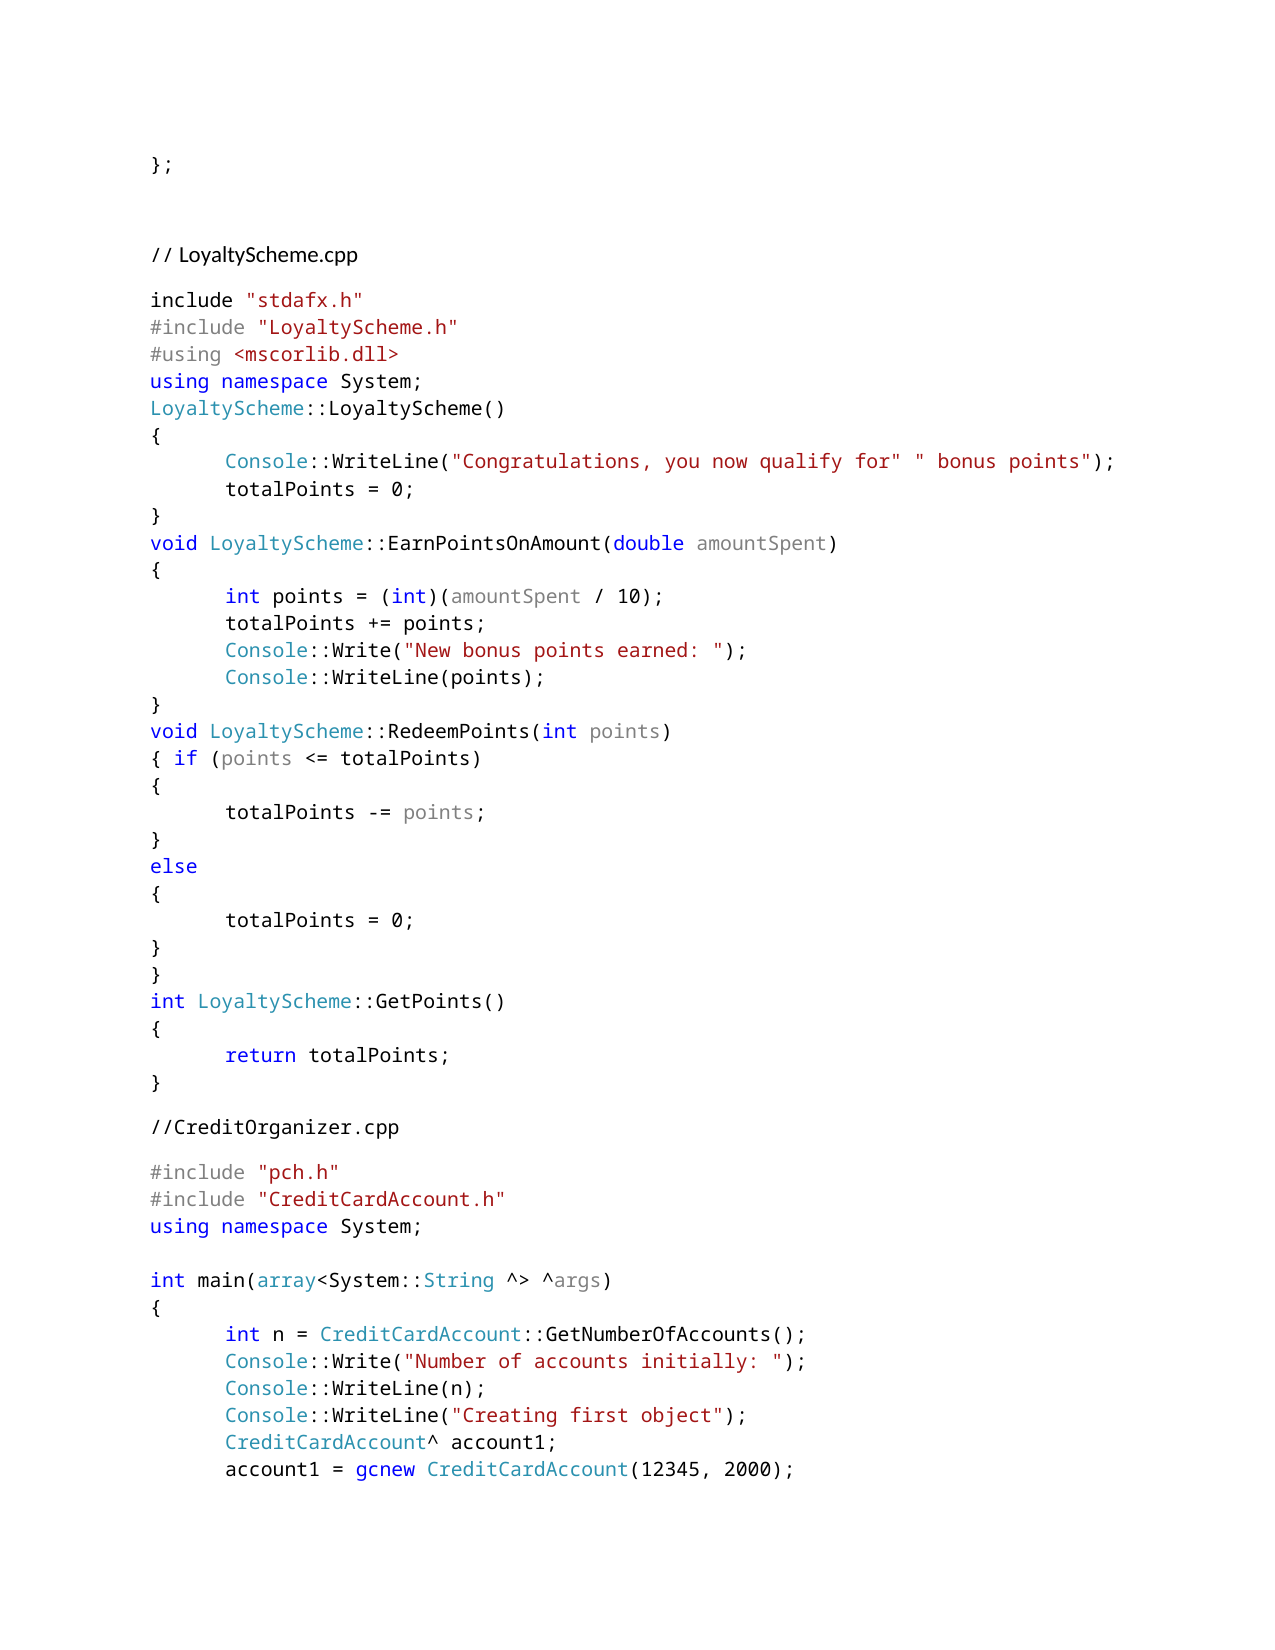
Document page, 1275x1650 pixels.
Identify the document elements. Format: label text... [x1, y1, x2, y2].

text totalPoints += points; [150, 610, 1125, 637]
text { [150, 879, 1125, 906]
text #include "CreditCardAccount.h" [150, 1185, 1125, 1212]
text //CreditOrganizer.cpp [150, 1113, 1125, 1140]
text else [150, 852, 1125, 879]
text { [150, 556, 1125, 583]
text totalPoints = 0; [150, 906, 1125, 933]
text int main(array<System::String ^> ^args) [150, 1266, 1125, 1293]
text totalPoints = 0; [150, 475, 1125, 502]
text Console::Write("New bonus points earned: "); [150, 637, 1125, 664]
text CreditCardAccount^ account1; [150, 1428, 1125, 1455]
text Console::WriteLine("Creating first object"); [150, 1401, 1125, 1428]
text } [150, 933, 1125, 960]
text return totalPoints; [150, 1041, 1125, 1068]
text } [150, 826, 1125, 852]
text { [150, 1293, 1125, 1320]
text int LoyaltyScheme::GetPoints() [150, 987, 1125, 1014]
text } [150, 960, 1125, 987]
text Console::WriteLine(n); [150, 1374, 1125, 1401]
text totalPoints -= points; [150, 798, 1125, 826]
text LoyaltyScheme::LoyaltyScheme() [150, 394, 1125, 421]
text include "stdafx.h" [150, 286, 1125, 313]
text void LoyaltyScheme::EarnPointsOnAmount(double amountSpent) [150, 529, 1125, 556]
text { [150, 1014, 1125, 1041]
text // LoyaltyScheme.cpp [150, 240, 1125, 268]
text } [150, 502, 1125, 529]
text } [150, 1068, 1125, 1095]
text #include "pch.h" [150, 1158, 1125, 1185]
text #using <mscorlib.dll> [150, 340, 1125, 367]
text int points = (int)(amountSpent / 10); [150, 583, 1125, 610]
text using namespace System; [150, 367, 1125, 394]
text { if (points <= totalPoints) [150, 744, 1125, 772]
text Console::WriteLine("Congratulations, you now qualify for" " bonus points"); [150, 448, 1125, 475]
text }; [150, 150, 1125, 177]
text void LoyaltyScheme::RedeemPoints(int points) [150, 718, 1125, 744]
text #include "LoyaltyScheme.h" [150, 313, 1125, 340]
text int n = CreditCardAccount::GetNumberOfAccounts(); [150, 1320, 1125, 1347]
text { [150, 772, 1125, 798]
text Console::Write("Number of accounts initially: "); [150, 1347, 1125, 1374]
text } [150, 691, 1125, 718]
text { [150, 421, 1125, 448]
text using namespace System; [150, 1212, 1125, 1239]
text account1 = gcnew CreditCardAccount(12345, 2000); [150, 1455, 1125, 1482]
text Console::WriteLine(points); [150, 664, 1125, 691]
